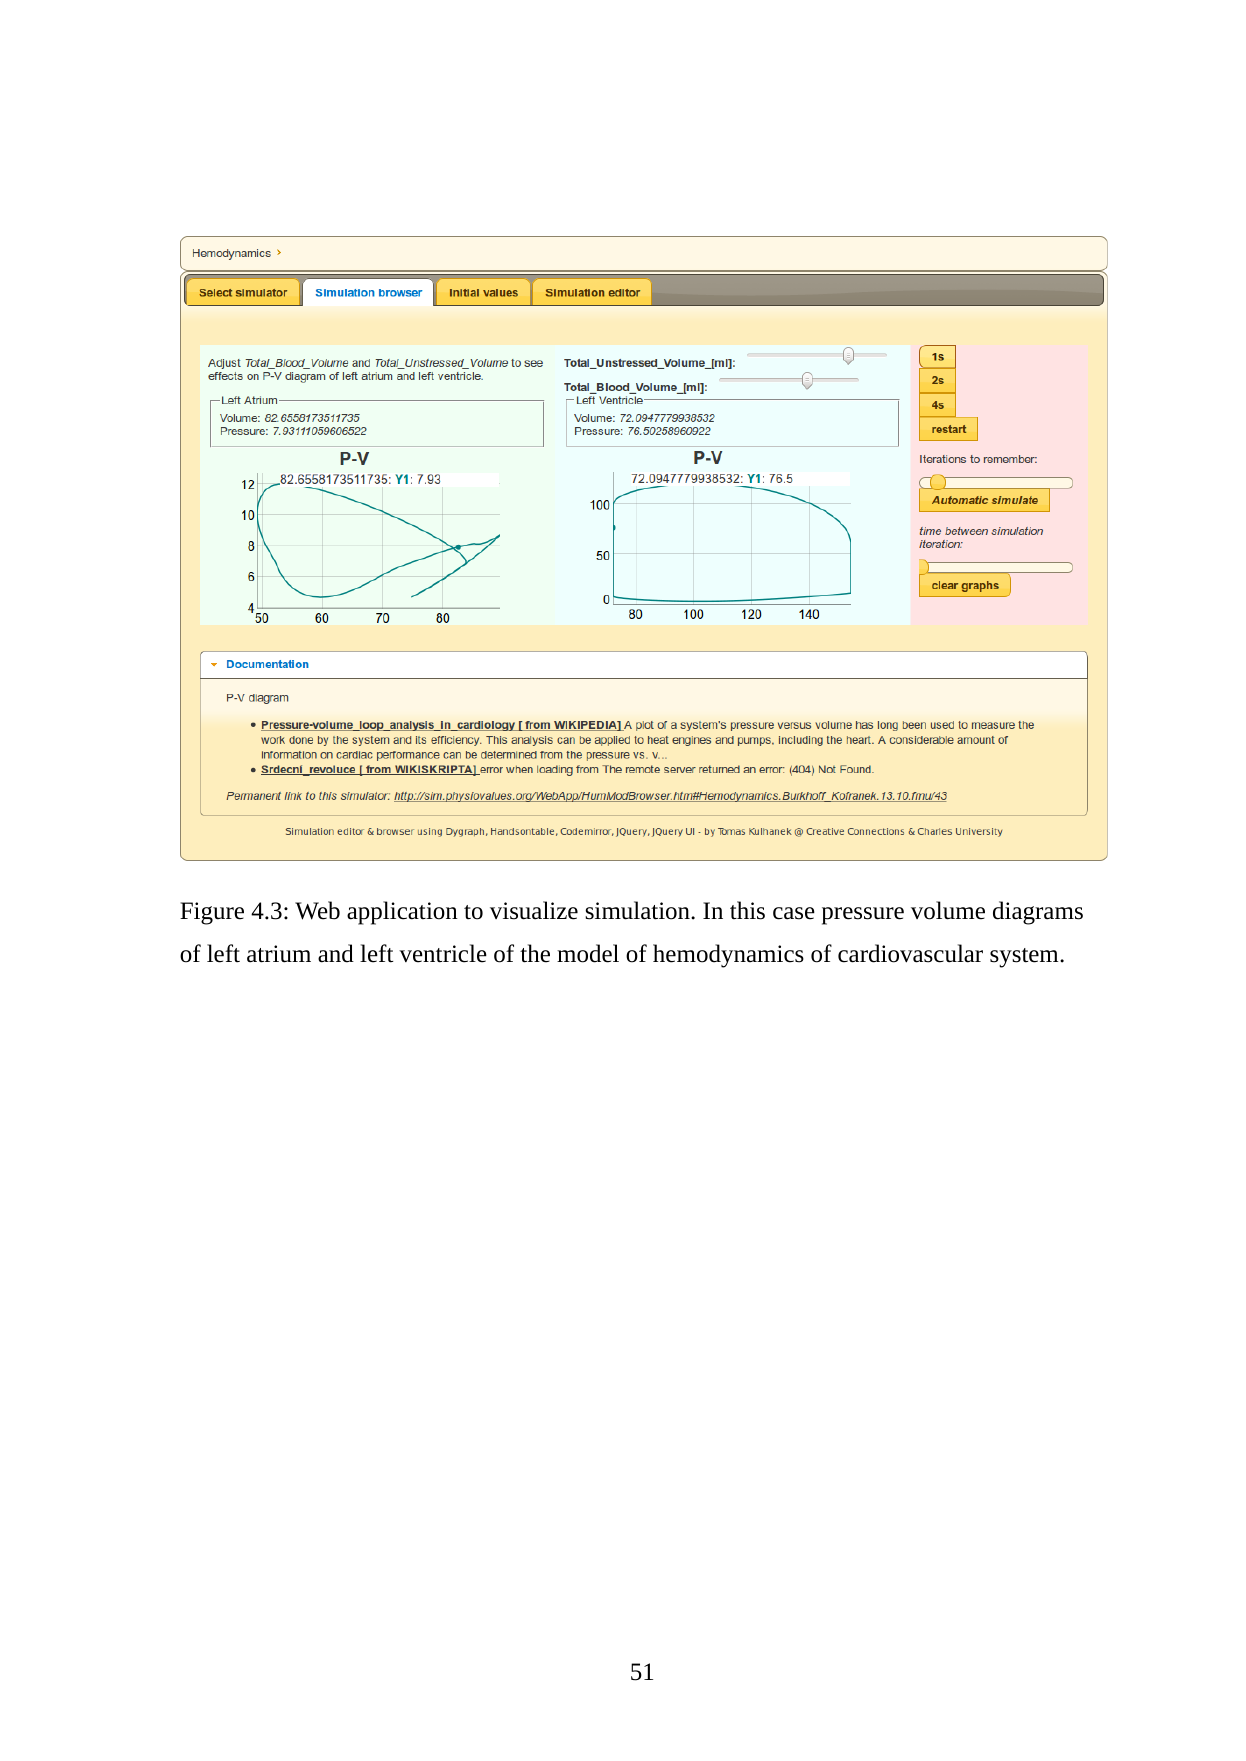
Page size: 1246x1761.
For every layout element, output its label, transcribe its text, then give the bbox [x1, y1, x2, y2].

text Figure 4.3: Web application to visualize simulation. In this case pressure volume diagrams of left atrium and left ventricle of the model of hemodynamics of cardiovascular system. [179, 896, 1098, 968]
picture [179, 233, 1108, 865]
